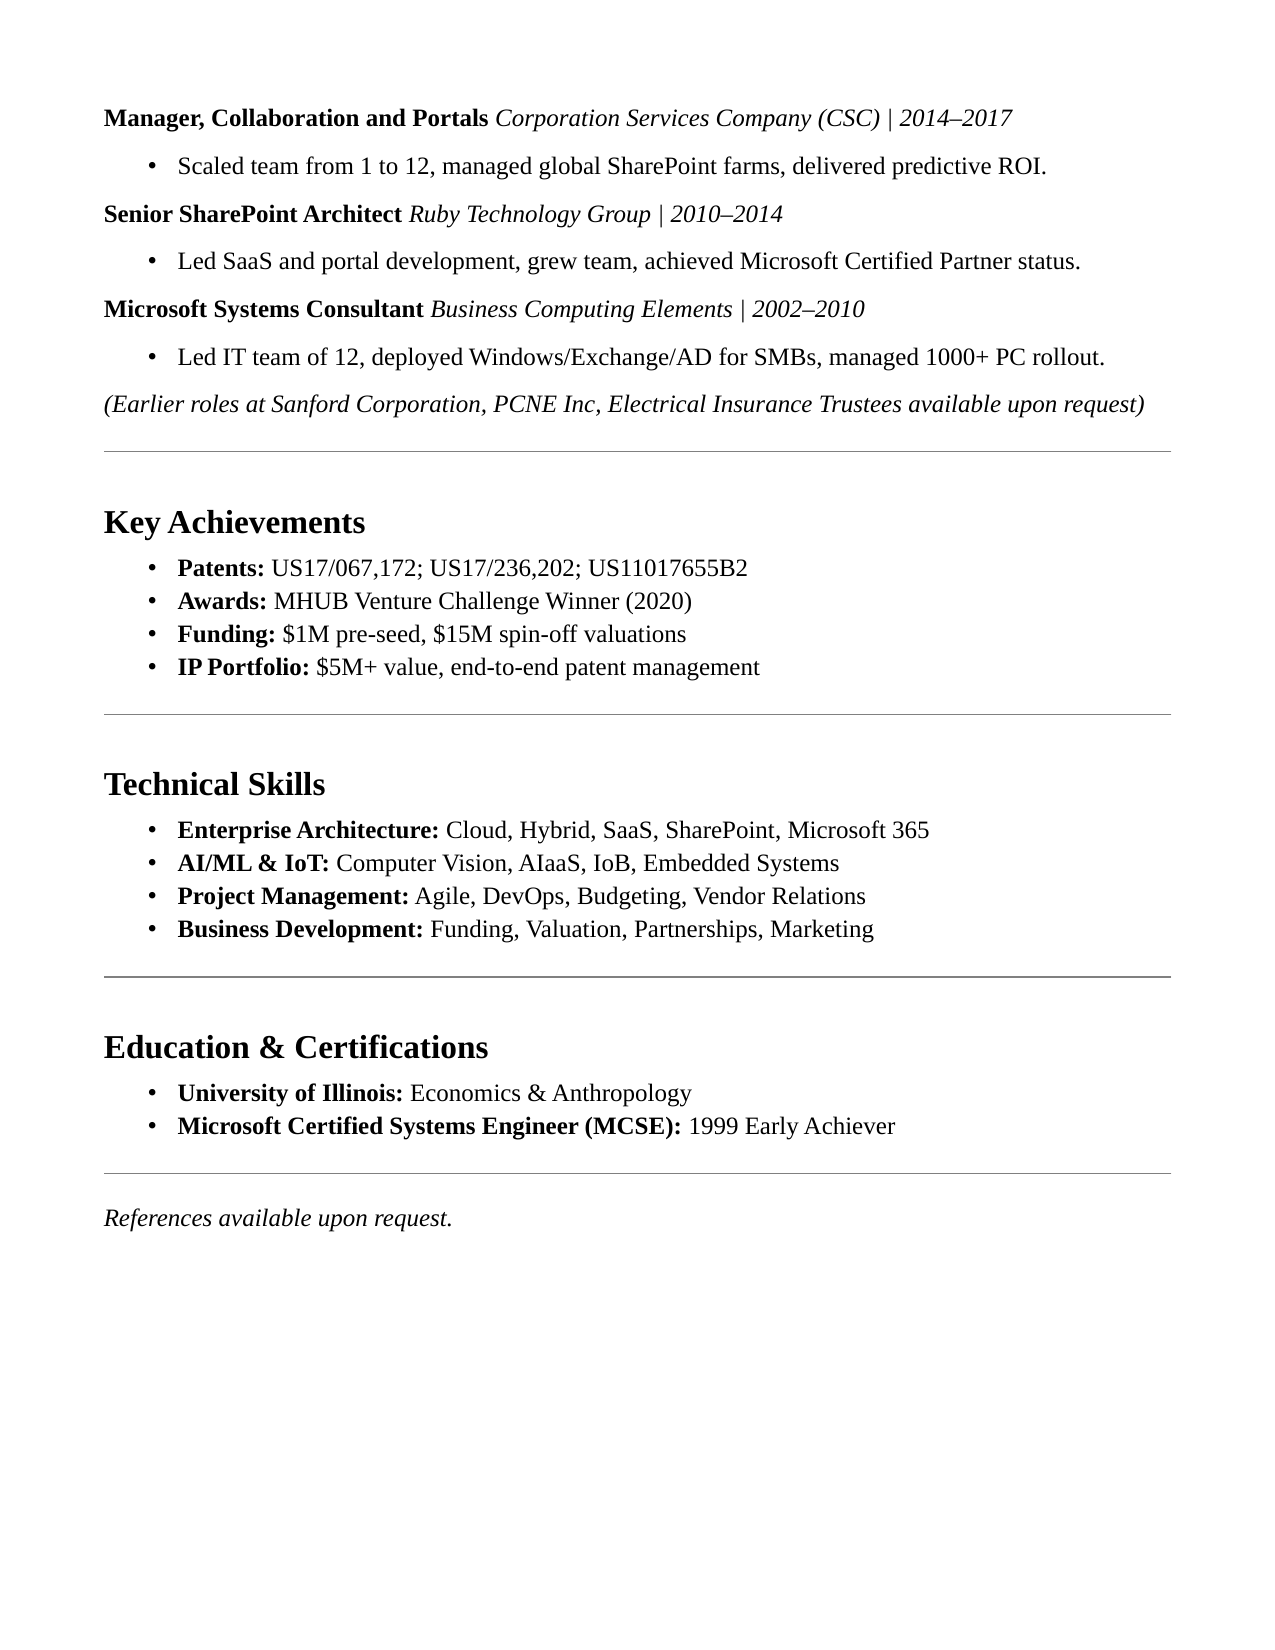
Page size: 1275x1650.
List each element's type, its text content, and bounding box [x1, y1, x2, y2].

list Microsoft Certified Systems Engineer (MCSE): 1999 Early Achiever [148, 1111, 1171, 1140]
text Senior SharePoint Architect Ruby Technology Group | 2010–2014 [103, 199, 1171, 227]
text (Earlier roles at Sanford Corporation, PCNE Inc, Electrical Insurance Trustees available upon request) [103, 389, 1171, 418]
text Microsoft Systems Consultant Business Computing Elements | 2002–2010 [103, 294, 1171, 323]
list Business Development: Funding, Valuation, Partnerships, Marketing [148, 914, 1171, 943]
text References available upon request. [103, 1203, 1171, 1232]
list Led SaaS and portal development, grew team, achieved Microsoft Certified Partner status. [148, 246, 1171, 275]
subtitle Key Achievements [103, 502, 1171, 540]
list Patents: US17/067,172; US17/236,202; US11017655B2 [148, 553, 1171, 581]
subtitle Technical Skills [103, 764, 1171, 803]
list Funding: $1M pre-seed, $15M spin-off valuations [148, 619, 1171, 647]
text Manager, Collaboration and Portals Corporation Services Company (CSC) | 2014–2017 [103, 103, 1171, 132]
list Led IT team of 12, deployed Windows/Exchange/AD for SMBs, managed 1000+ PC rollout. [148, 342, 1171, 370]
list Awards: MHUB Venture Challenge Winner (2020) [148, 586, 1171, 614]
list AI/ML & IoT: Computer Vision, AIaaS, IoB, Embedded Systems [148, 848, 1171, 877]
list University of Illinois: Economics & Anthropology [148, 1078, 1171, 1107]
list IP Portfolio: $5M+ value, end-to-end patent management [148, 652, 1171, 681]
list Project Management: Agile, DevOps, Budgeting, Vendor Relations [148, 881, 1171, 910]
list Scaled team from 1 to 12, managed global SharePoint farms, delivered predictive ROI. [148, 151, 1171, 180]
subtitle Education & Certifications [103, 1027, 1171, 1065]
list Enterprise Architecture: Cloud, Hybrid, SaaS, SharePoint, Microsoft 365 [148, 815, 1171, 844]
